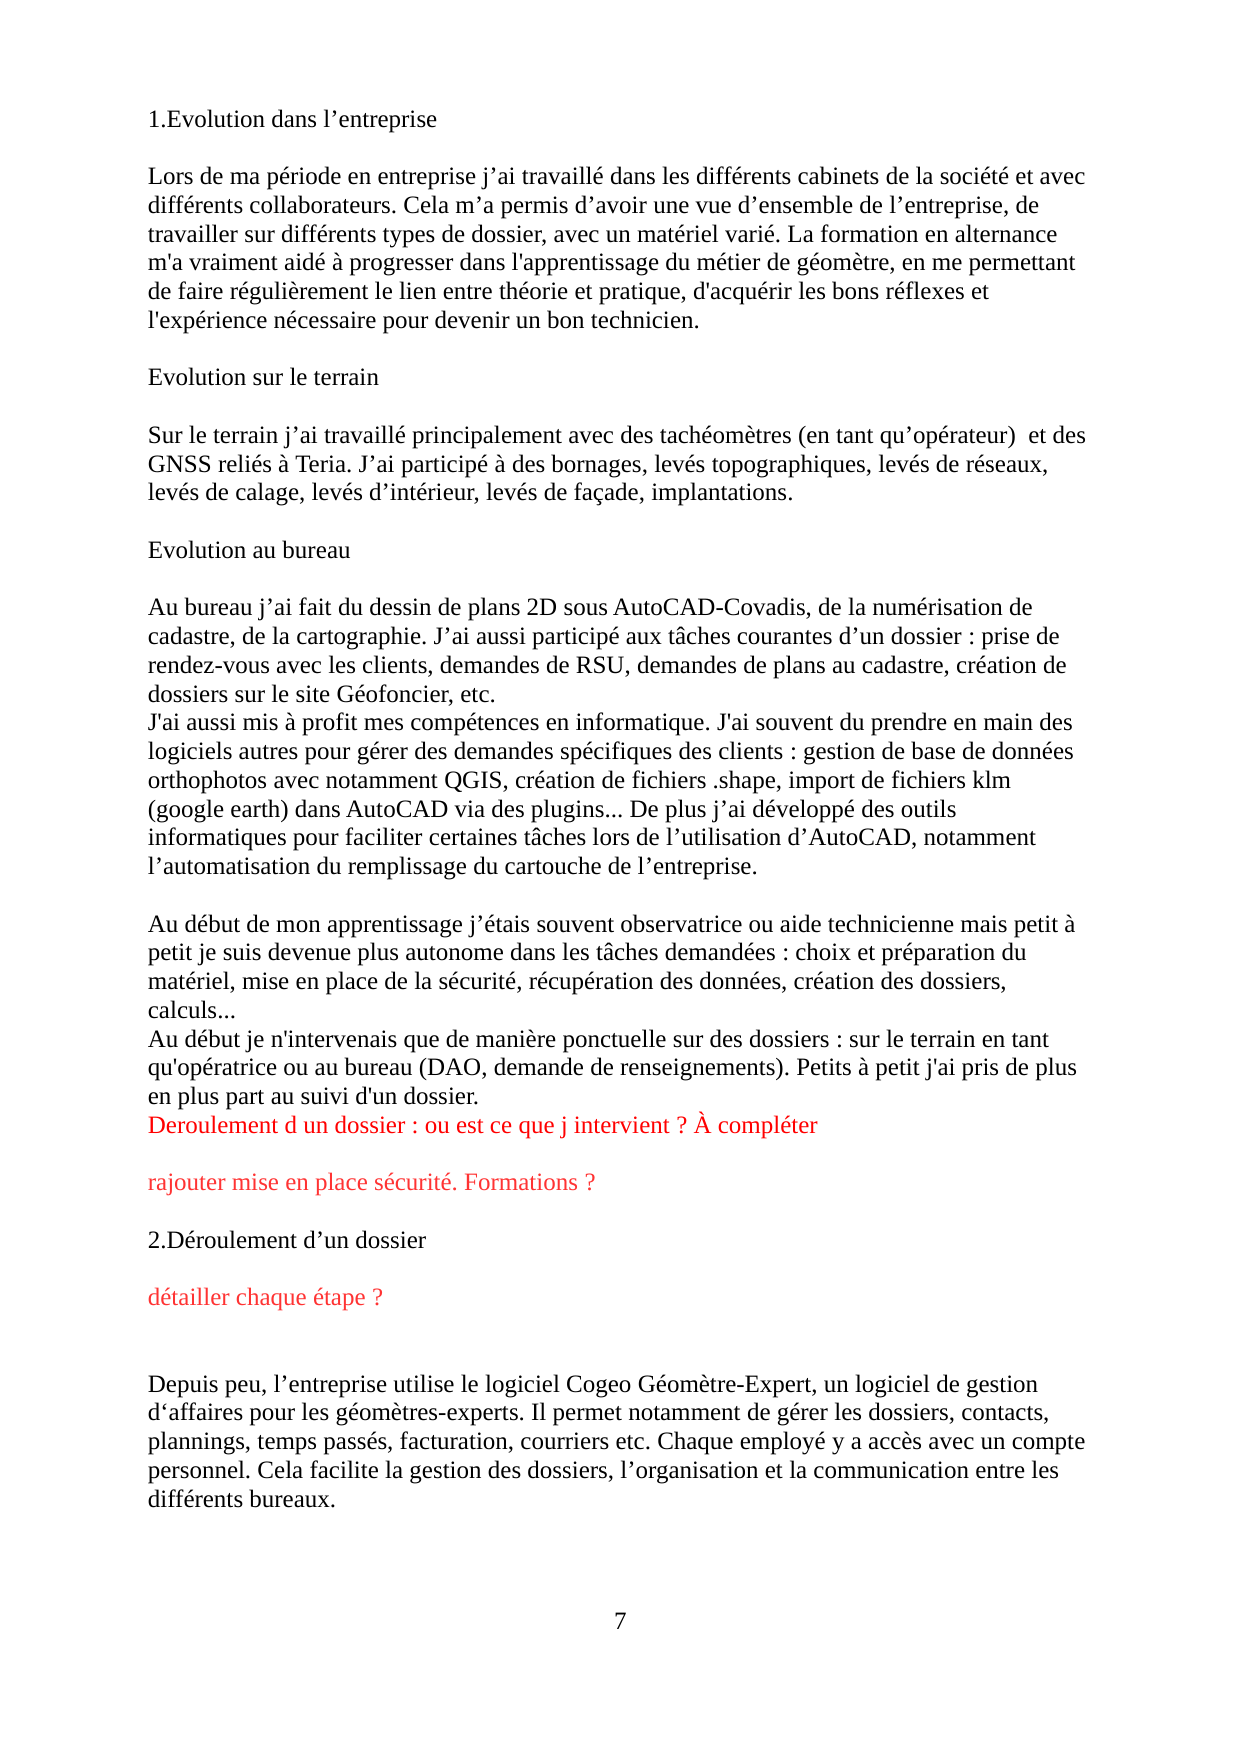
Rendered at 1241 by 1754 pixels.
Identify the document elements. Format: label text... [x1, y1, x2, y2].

list Evolution dans l’entreprise [148, 104, 1093, 132]
text Depuis peu, l’entreprise utilise le logiciel Cogeo Géomètre-Expert, un logiciel de gestion d‘affaires pour les géomètres-experts. Il permet notamment de gérer les dossiers, contacts, plannings, temps passés, facturation, courriers etc. Chaque employé y a accès avec un compte personnel. Cela facilite la gestion des dossiers, l’organisation et la communication entre les différents bureaux. [148, 1369, 1093, 1512]
text Sur le terrain j’ai travaillé principalement avec des tachéomètres (en tant qu’opérateur) et des GNSS reliés à Teria. J’ai participé à des bornages, levés topographiques, levés de réseaux, levés de calage, levés d’intérieur, levés de façade, implantations. [148, 420, 1093, 506]
text Au bureau j’ai fait du dessin de plans 2D sous AutoCAD-Covadis, de la numérisation de cadastre, de la cartographie. J’ai aussi participé aux tâches courantes d’un dossier : prise de rendez-vous avec les clients, demandes de RSU, demandes de plans au cadastre, création de dossiers sur le site Géofoncier, etc. [148, 592, 1093, 707]
text Evolution au bureau [148, 535, 1093, 564]
text détailler chaque étape ? [148, 1282, 1093, 1311]
text rajouter mise en place sécurité. Formations ? [148, 1167, 1093, 1196]
list Déroulement d’un dossier [148, 1225, 1093, 1254]
text Evolution sur le terrain [148, 362, 1093, 391]
text Deroulement d un dossier : ou est ce que j intervient ? À compléter [148, 1110, 1093, 1139]
text Au début de mon apprentissage j’étais souvent observatrice ou aide technicienne mais petit à petit je suis devenue plus autonome dans les tâches demandées : choix et préparation du matériel, mise en place de la sécurité, récupération des données, création des dossiers, calculs... [148, 909, 1093, 1024]
text Lors de ma période en entreprise j’ai travaillé dans les différents cabinets de la société et avec différents collaborateurs. Cela m’a permis d’avoir une vue d’ensemble de l’entreprise, de travailler sur différents types de dossier, avec un matériel varié. La formation en alternance m'a vraiment aidé à progresser dans l'apprentissage du métier de géomètre, en me permettant de faire régulièrement le lien entre théorie et pratique, d'acquérir les bons réflexes et l'expérience nécessaire pour devenir un bon technicien. [148, 161, 1093, 334]
text J'ai aussi mis à profit mes compétences en informatique. J'ai souvent du prendre en main des logiciels autres pour gérer des demandes spécifiques des clients : gestion de base de données orthophotos avec notamment QGIS, création de fichiers .shape, import de fichiers klm (google earth) dans AutoCAD via des plugins... De plus j’ai développé des outils informatiques pour faciliter certaines tâches lors de l’utilisation d’AutoCAD, notamment l’automatisation du remplissage du cartouche de l’entreprise. [148, 707, 1093, 880]
text Au début je n'intervenais que de manière ponctuelle sur des dossiers : sur le terrain en tant qu'opératrice ou au bureau (DAO, demande de renseignements). Petits à petit j'ai pris de plus en plus part au suivi d'un dossier. [148, 1024, 1093, 1110]
